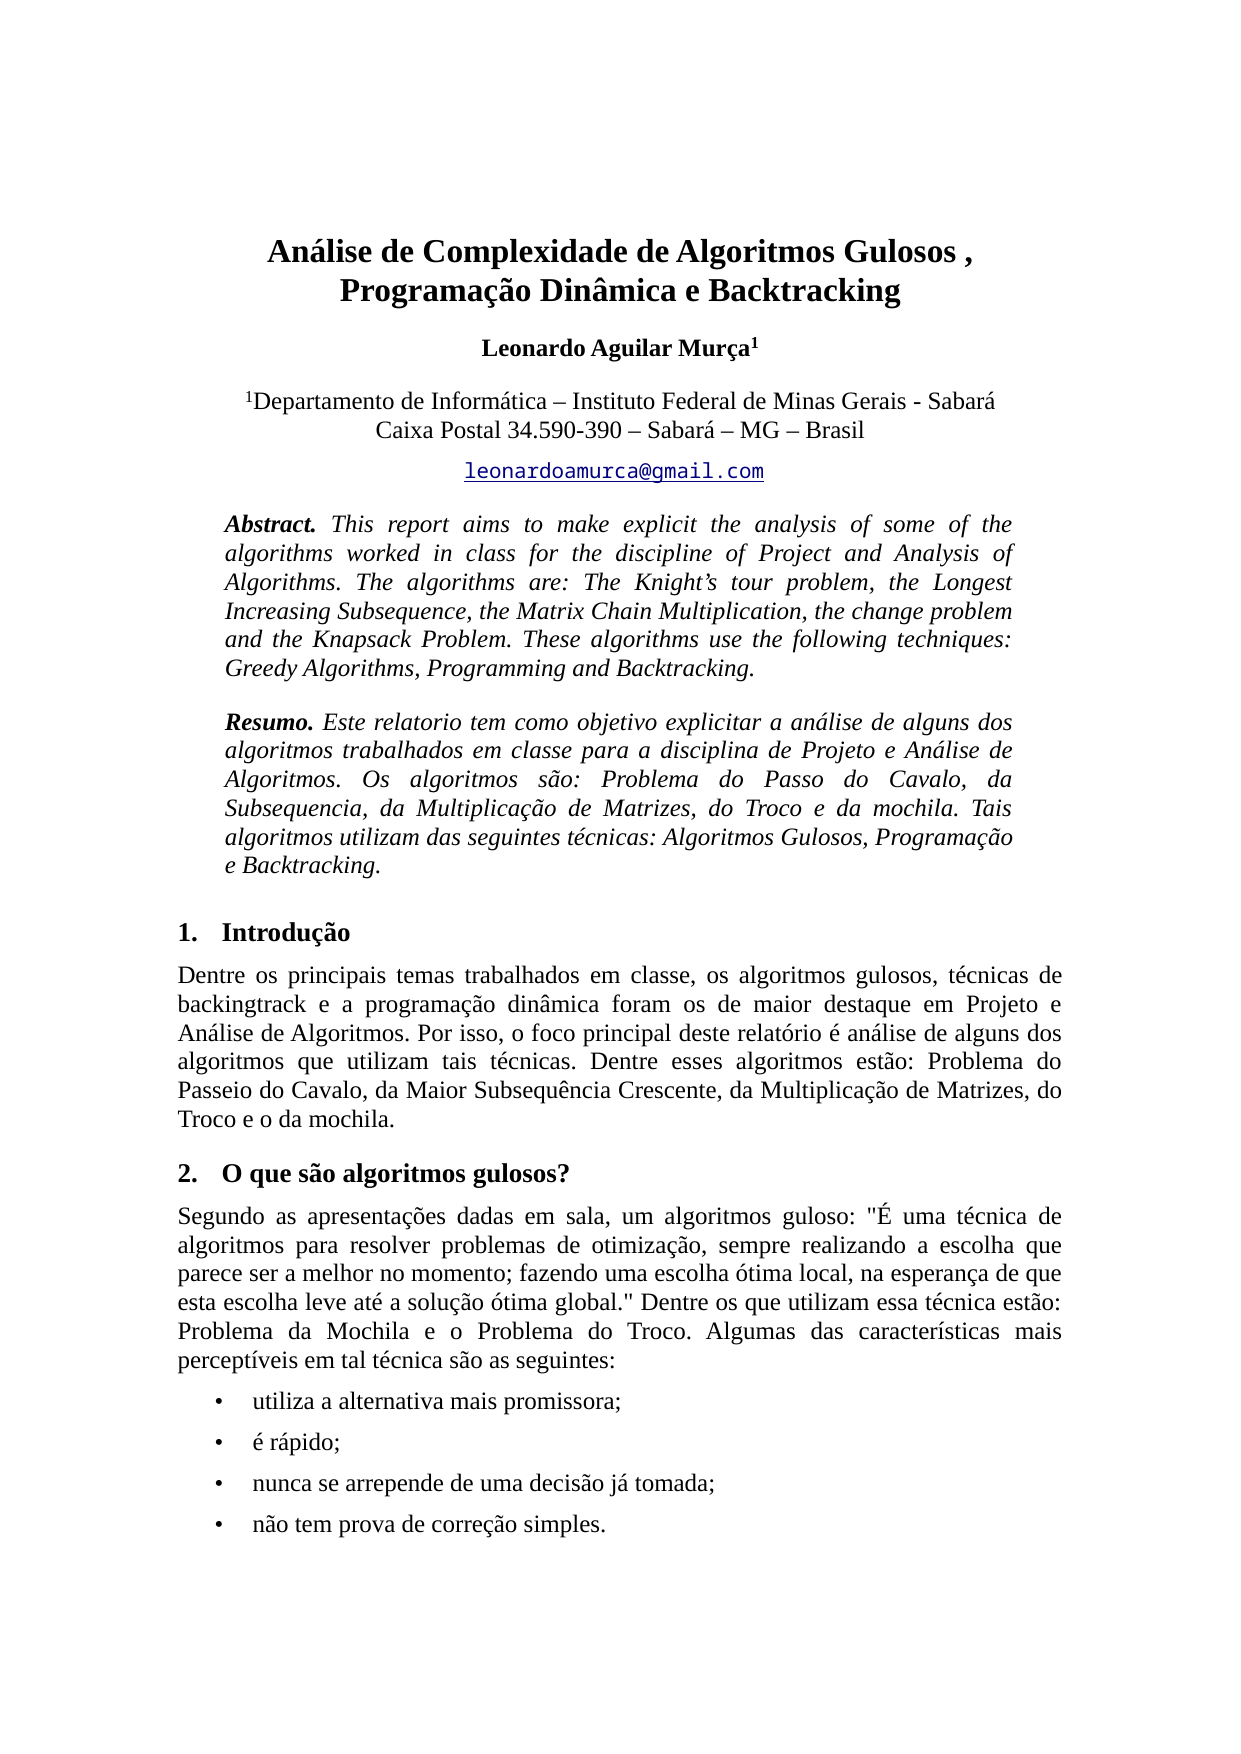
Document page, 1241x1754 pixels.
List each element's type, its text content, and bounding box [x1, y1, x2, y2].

text Dentre os principais temas trabalhados em classe, os algoritmos gulosos, técnicas de backingtrack e a programação dinâmica foram os de maior destaque em Projeto e Análise de Algoritmos. Por isso, o foco principal deste relatório é análise de alguns dos algoritmos que utilizam tais técnicas. Dentre esses algoritmos estão: Problema do Passeio do Cavalo, da Maior Subsequência Crescente, da Multiplicação de Matrizes, do Troco e o da mochila. [177, 960, 1063, 1133]
list é rápido; [215, 1427, 1063, 1456]
text Abstract. This report aims to make explicit the analysis of some of the algorithms worked in class for the discipline of Project and Analysis of Algorithms. The algorithms are: The Knight’s tour problem, the Longest Increasing Subsequence, the Matrix Chain Multiplication, the change problem and the Knapsack Problem. These algorithms use the following techniques: Greedy Algorithms, Programming and Backtracking. [224, 509, 1016, 682]
list nunca se arrepende de uma decisão já tomada; [215, 1468, 1063, 1497]
text 1Departamento de Informática – Instituto Federal de Minas Gerais - Sabará [177, 386, 1063, 415]
text leonardoamurca@gmail.com [177, 456, 1063, 485]
title Análise de Complexidade de Algoritmos Gulosos , Programação Dinâmica e Backtracking [177, 231, 1063, 308]
title Introdução [177, 917, 1063, 948]
list não tem prova de correção simples. [215, 1509, 1063, 1538]
title O que são algoritmos gulosos? [177, 1157, 1063, 1188]
list utiliza a alternativa mais promissora; [215, 1386, 1063, 1414]
text Resumo. Este relatorio tem como objetivo explicitar a análise de alguns dos algoritmos trabalhados em classe para a disciplina de Projeto e Análise de Algoritmos. Os algoritmos são: Problema do Passo do Cavalo, da Subsequencia, da Multiplicação de Matrizes, do Troco e da mochila. Tais algoritmos utilizam das seguintes técnicas: Algoritmos Gulosos, Programação e Backtracking. [224, 707, 1016, 879]
text Leonardo Aguilar Murça1 [177, 333, 1063, 362]
text Caixa Postal 34.590-390 – Sabará – MG – Brasil [177, 415, 1063, 444]
text Segundo as apresentações dadas em sala, um algoritmos guloso: "É uma técnica de algoritmos para resolver problemas de otimização, sempre realizando a escolha que parece ser a melhor no momento; fazendo uma escolha ótima local, na esperança de que esta escolha leve até a solução ótima global." Dentre os que utilizam essa técnica estão: Problema da Mochila e o Problema do Troco. Algumas das características mais perceptíveis em tal técnica são as seguintes: [177, 1201, 1063, 1373]
